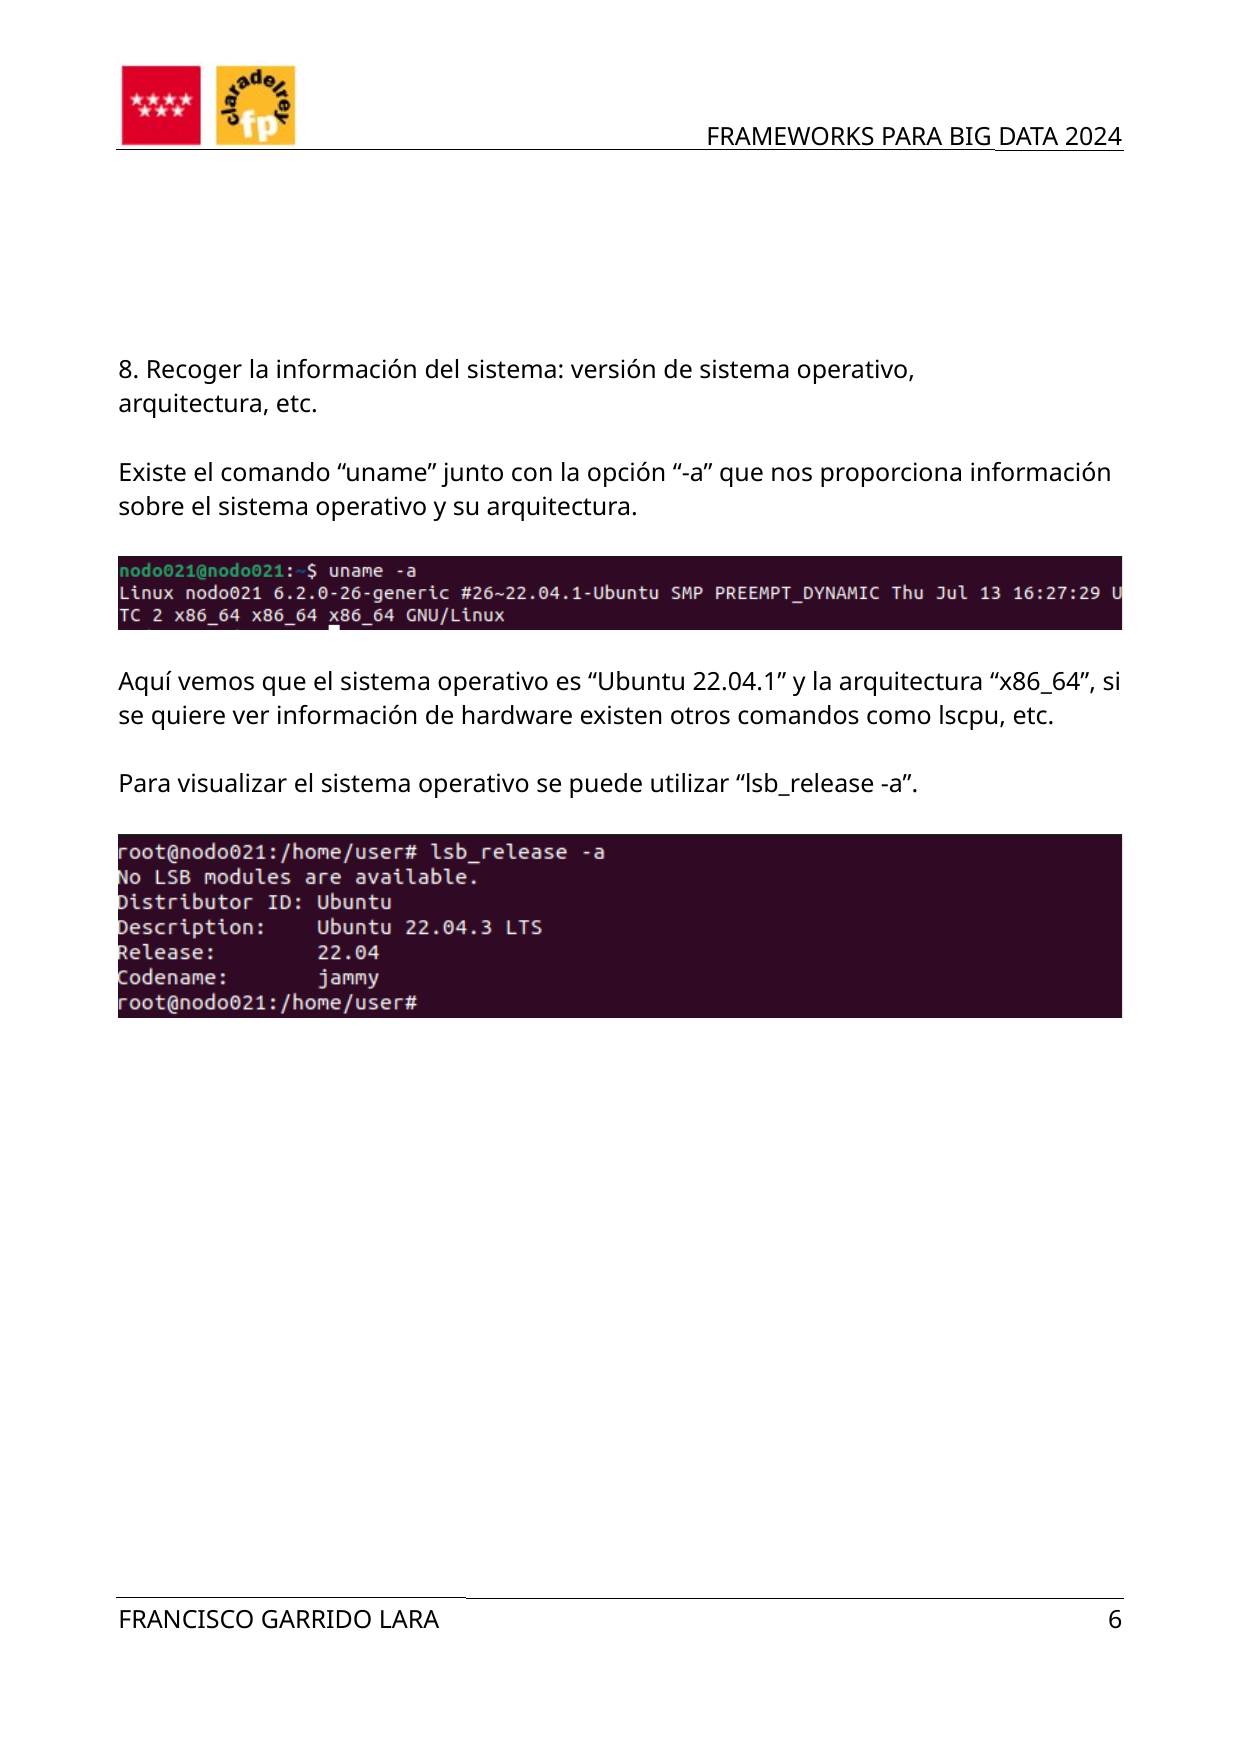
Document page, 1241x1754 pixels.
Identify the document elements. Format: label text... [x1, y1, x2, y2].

picture [118, 834, 1123, 1018]
picture [118, 556, 1123, 630]
picture [116, 60, 299, 149]
text Para visualizar el sistema operativo se puede utilizar “lsb_release -a”. [118, 766, 1122, 800]
text arquitectura, etc. [118, 386, 1122, 420]
text Existe el comando “uname” junto con la opción “-a” que nos proporciona información sobre el sistema operativo y su arquitectura. [118, 454, 1122, 522]
text Aquí vemos que el sistema operativo es “Ubuntu 22.04.1” y la arquitectura “x86_64”, si se quiere ver información de hardware existen otros comandos como lscpu, etc. [118, 664, 1122, 732]
text 8. Recoger la información del sistema: versión de sistema operativo, [118, 352, 1122, 386]
